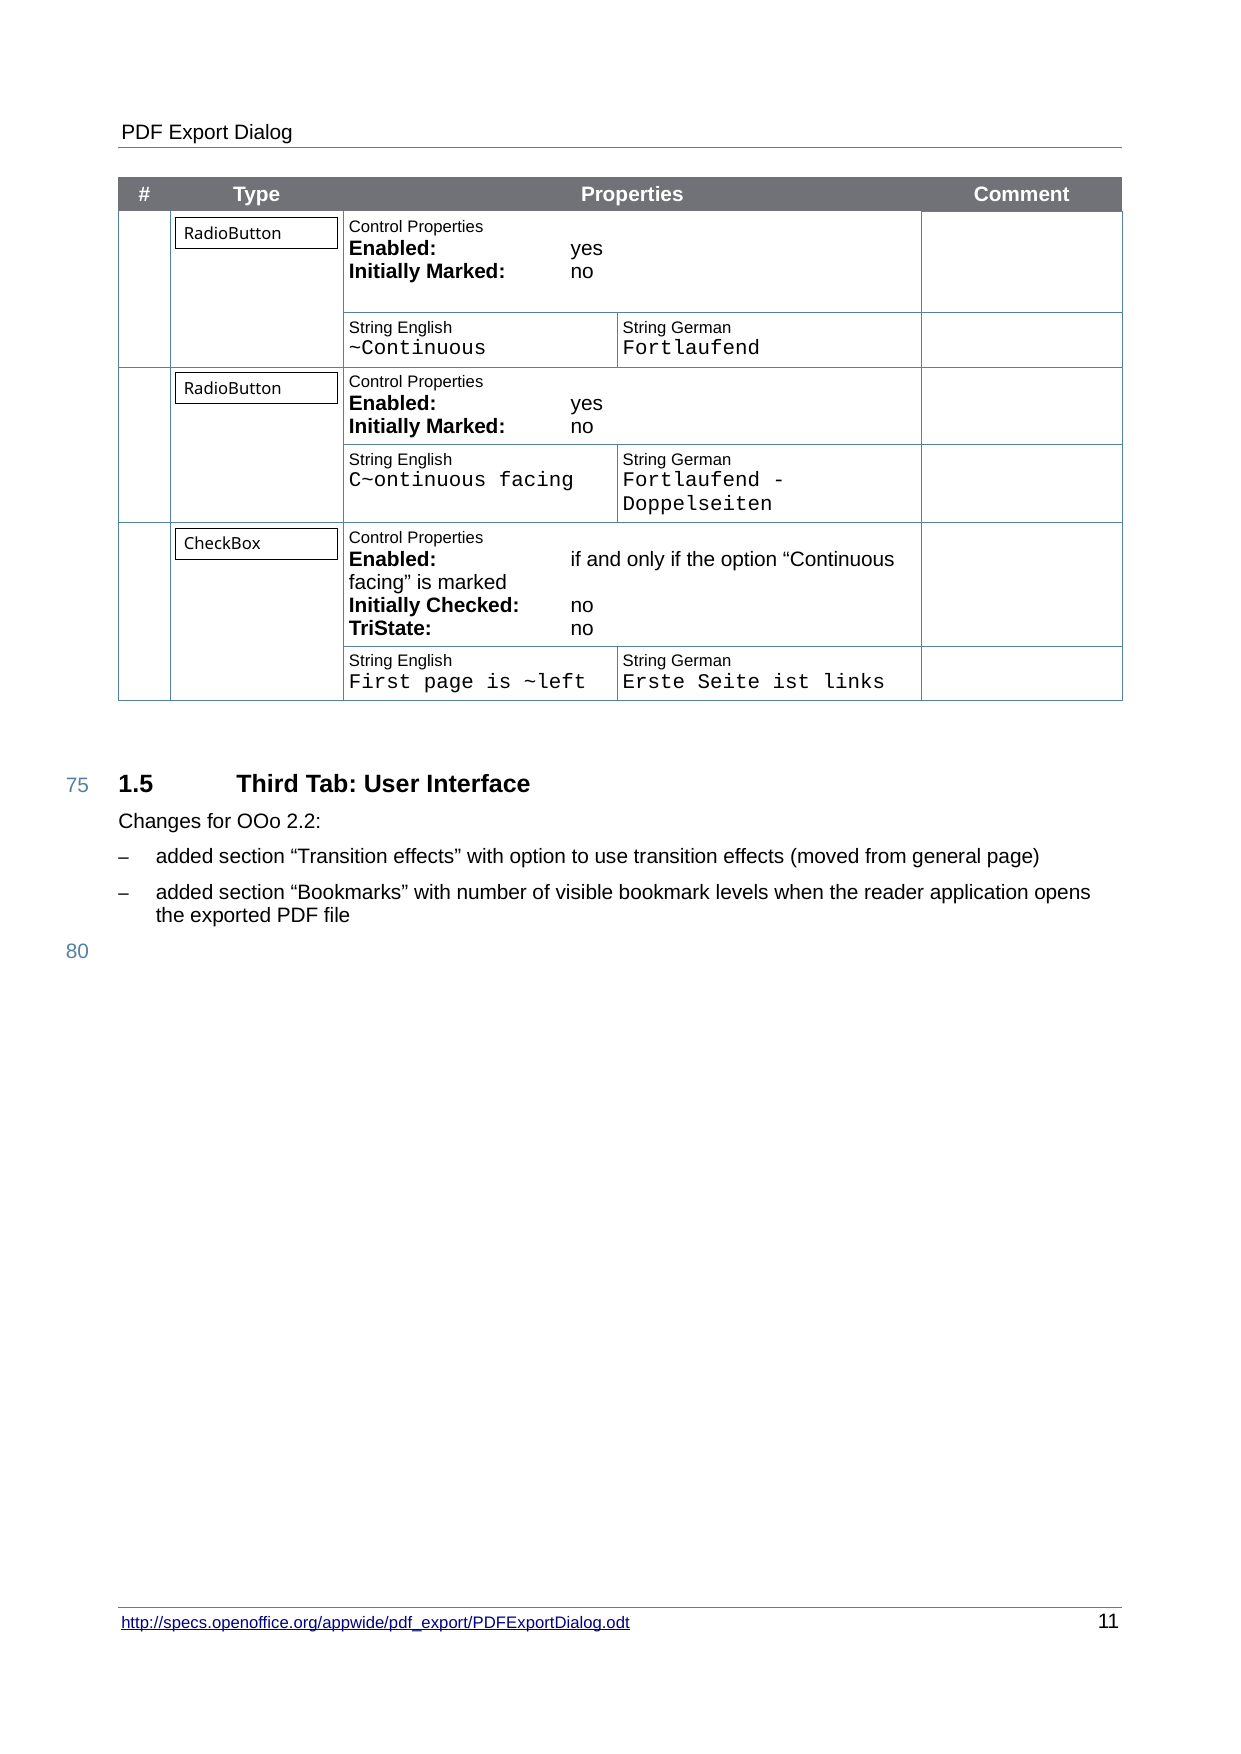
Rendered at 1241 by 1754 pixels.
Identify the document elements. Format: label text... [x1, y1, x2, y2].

subtitle Third Tab: User Interface [118, 769, 1122, 797]
table_header Control Properties Enabled: if and only if the option “Continuous facing” is marked Initially Checked: no TriState: no [344, 523, 921, 646]
table_cell String English C~ontinuous facing [344, 445, 617, 522]
table_cell String German Fortlaufend [618, 313, 921, 367]
table_cell [171, 368, 343, 522]
table_cell [922, 445, 1122, 522]
table_cell String German Fortlaufend - Doppelseiten [618, 445, 921, 522]
table_cell <#> [119, 211, 170, 367]
table_header [922, 212, 1122, 312]
table_header Properties [343, 177, 921, 211]
table_cell <#> [119, 368, 170, 522]
table_cell <#> [119, 523, 170, 700]
table_header [922, 368, 1122, 444]
table_header [922, 523, 1122, 646]
table_cell String English First page is ~left [344, 647, 617, 700]
table_header Comment [921, 177, 1122, 211]
table_cell [922, 313, 1122, 367]
text Changes for OOo 2.2: [118, 809, 1122, 832]
list added section “Bookmarks” with number of visible bookmark levels when the reader application opens the exported PDF file [118, 881, 1122, 927]
table_header Control Properties Enabled: yes Initially Marked: no [344, 211, 921, 312]
table_cell [171, 211, 343, 367]
table_header Control Properties Enabled: yes Initially Marked: no [344, 368, 921, 444]
table_cell [171, 523, 343, 700]
table_cell String German Erste Seite ist links [618, 647, 921, 700]
table_cell [922, 647, 1122, 700]
table_header # [118, 177, 170, 211]
table_cell String English ~Continuous [344, 313, 617, 367]
table_header Type [170, 177, 343, 211]
list added section “Transition effects” with option to use transition effects (moved from general page) [118, 845, 1122, 868]
